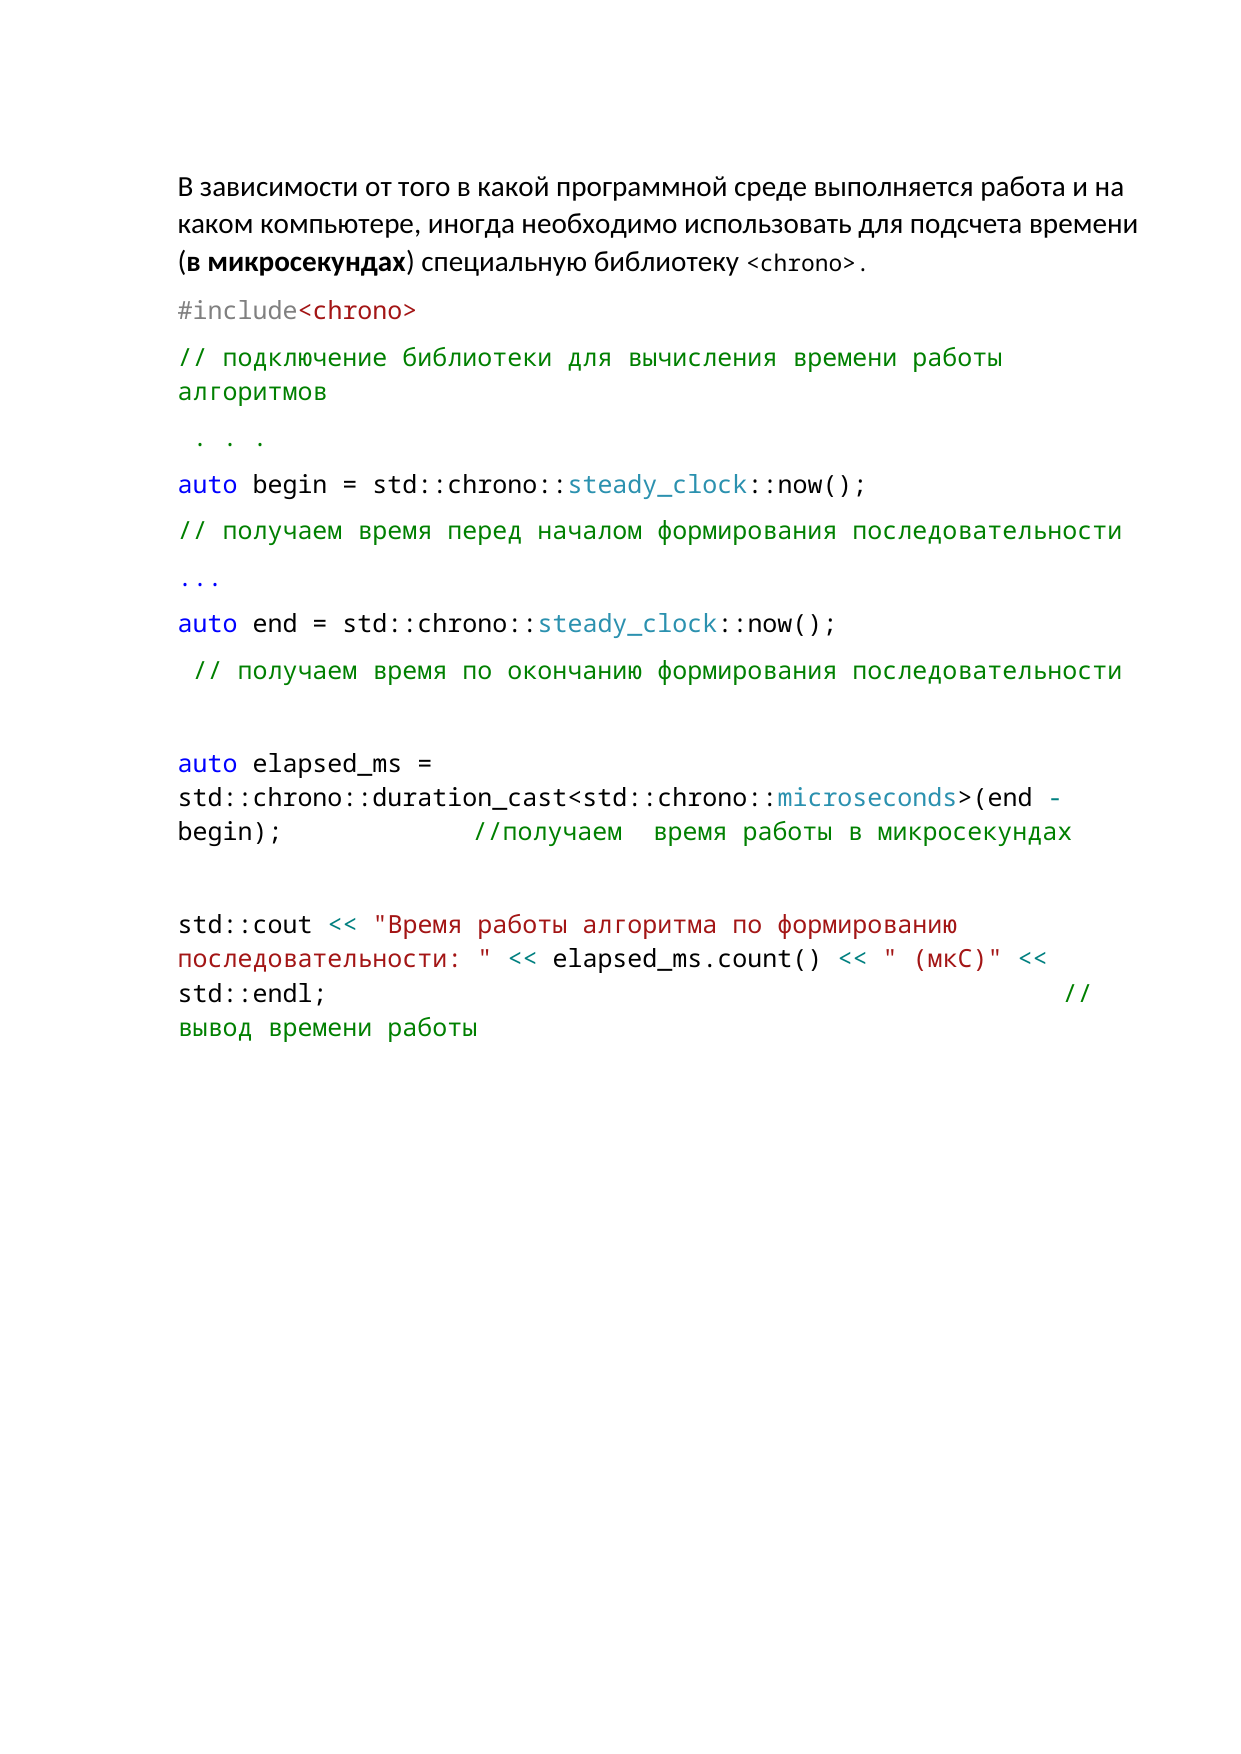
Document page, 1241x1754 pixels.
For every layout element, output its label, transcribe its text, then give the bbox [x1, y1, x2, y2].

text #include<chrono> [177, 293, 1152, 327]
text auto elapsed_ms = std::chrono::duration_cast<std::chrono::microseconds>(end - begin); //получаем время работы в микросекундах [177, 746, 1152, 848]
text std::cout << "Время работы алгоритма по формированию последовательности: " << elapsed_ms.count() << " (мкС)" << std::endl; // вывод времени работы [177, 907, 1152, 1043]
text auto end = std::chrono::steady_clock::now(); [177, 606, 1152, 640]
text ... [177, 559, 1152, 594]
text // получаем время по окончанию формирования последовательности [177, 653, 1152, 687]
text . . . [177, 420, 1152, 454]
text // получаем время перед началом формирования последовательности [177, 513, 1152, 547]
text // подключение библиотеки для вычисления времени работы алгоритмов [177, 339, 1152, 407]
text auto begin = std::chrono::steady_clock::now(); [177, 466, 1152, 501]
text В зависимости от того в какой программной среде выполняется работа и на каком компьютере, иногда необходимо использовать для подсчета времени (в микросекундах) специальную библиотеку <chrono>. [177, 168, 1152, 278]
